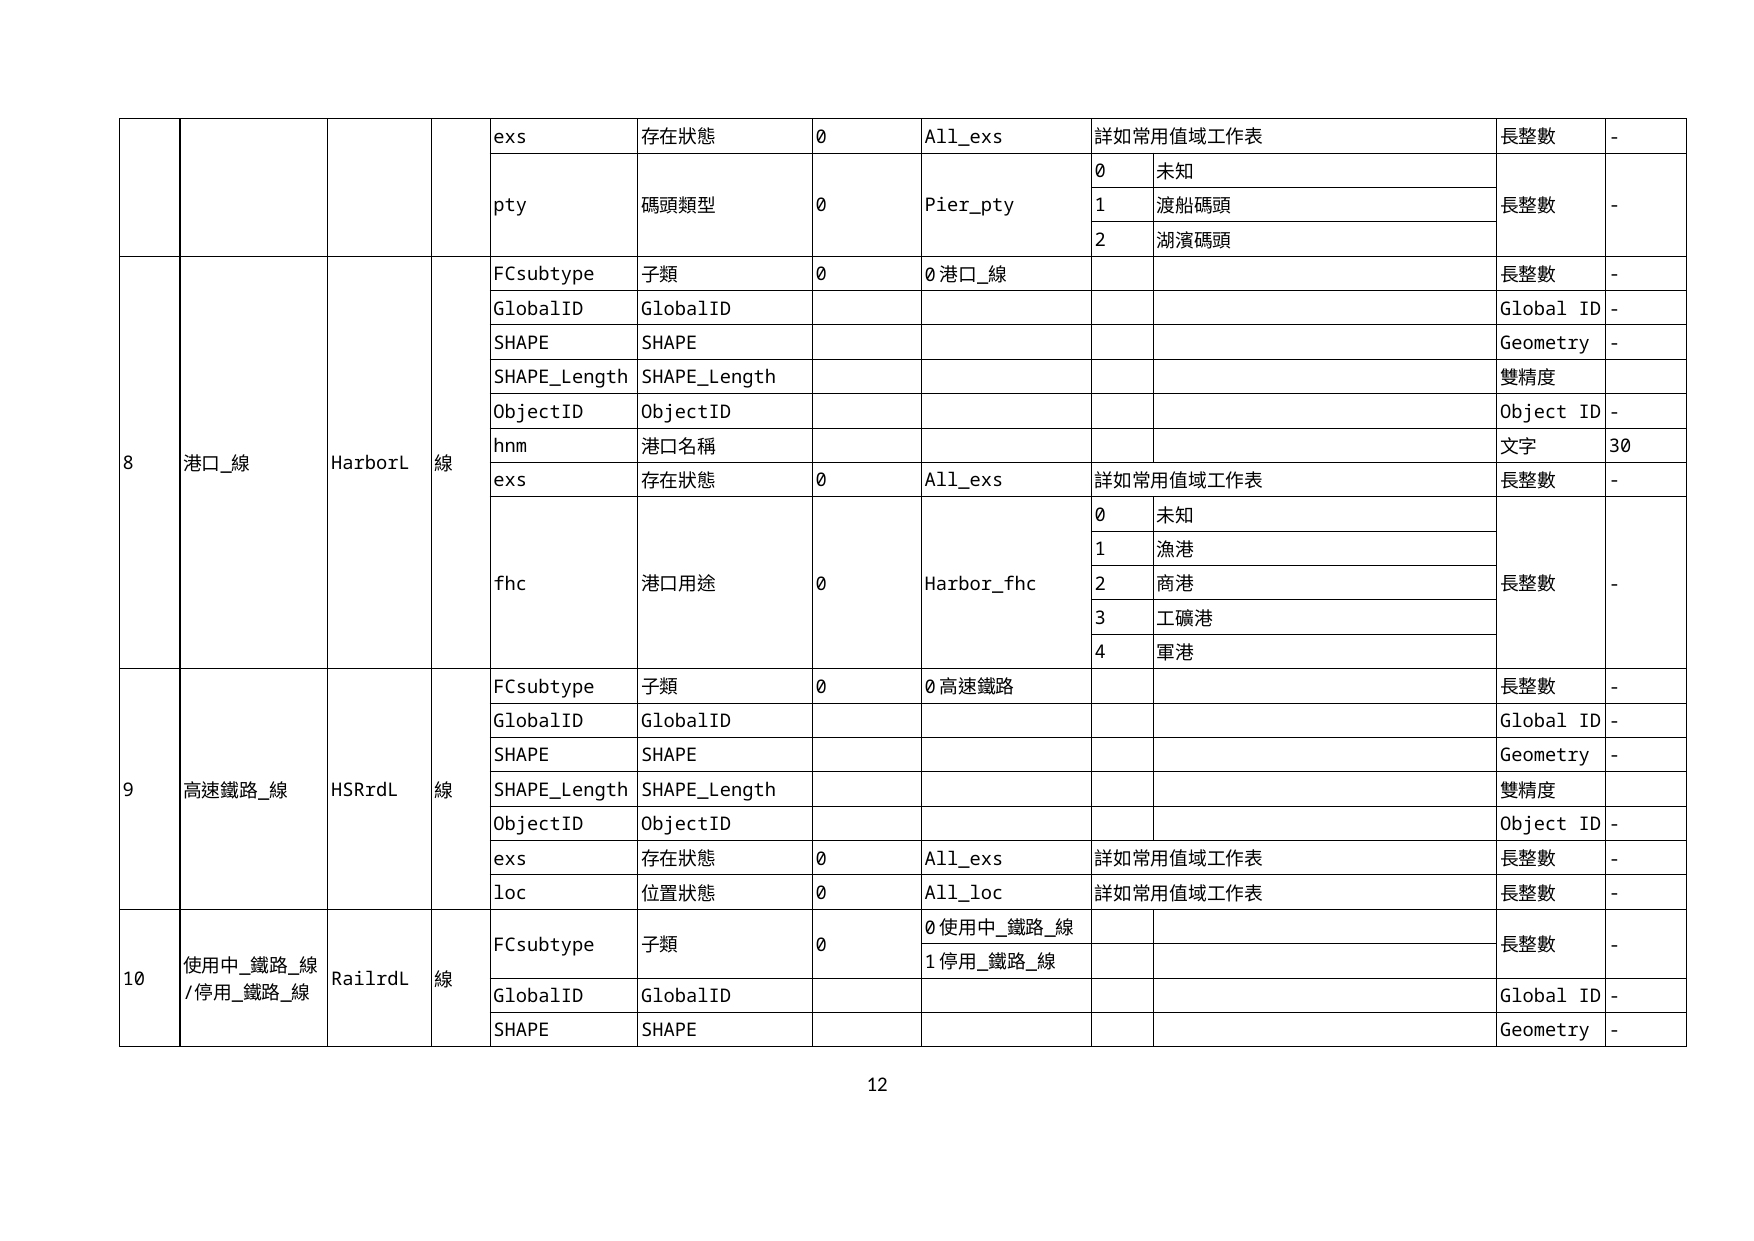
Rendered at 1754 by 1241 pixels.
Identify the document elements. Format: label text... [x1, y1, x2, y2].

table_cell 漁港 [1154, 532, 1496, 565]
table_cell GlobalID [491, 979, 637, 1012]
table_cell [1092, 669, 1153, 702]
table_cell 港口名稱 [638, 429, 812, 462]
table_cell All_exs [922, 463, 1091, 496]
table_cell [813, 394, 921, 427]
table_cell [1606, 360, 1686, 393]
table_cell 子類 [638, 910, 812, 977]
table_cell [1092, 772, 1153, 806]
table_cell 商港 [1154, 566, 1496, 599]
table_cell 4 [1092, 635, 1153, 668]
table_cell [1154, 1013, 1496, 1046]
table_cell [922, 772, 1091, 806]
table_cell GlobalID [638, 291, 812, 324]
table_cell 0使用中_鐵路_線 [922, 910, 1091, 943]
table_cell 0 [813, 841, 921, 874]
table_cell [1154, 257, 1496, 290]
table_cell [813, 1013, 921, 1046]
table_cell [1092, 394, 1153, 427]
table_cell 碼頭類型 [638, 154, 812, 256]
table_cell [813, 807, 921, 840]
table_cell 1 [1092, 532, 1153, 565]
table_cell 1停用_鐵路_線 [922, 944, 1091, 977]
table_cell 雙精度 [1497, 360, 1605, 393]
table_cell [813, 772, 921, 806]
table_cell [1606, 772, 1686, 806]
table_cell exs [491, 841, 637, 874]
table_cell [1092, 807, 1153, 840]
table_cell SHAPE_Length [491, 772, 637, 806]
table_cell 0 [813, 910, 921, 977]
table_cell - [1606, 669, 1686, 702]
table_cell SHAPE_Length [491, 360, 637, 393]
table_cell [1154, 669, 1496, 702]
table_cell FCsubtype [491, 910, 637, 977]
table_cell Object ID [1497, 394, 1605, 427]
table_cell 軍港 [1154, 635, 1496, 668]
table_cell 線 [432, 910, 490, 1046]
table_cell 0高速鐵路 [922, 669, 1091, 702]
table_cell Global ID [1497, 704, 1605, 737]
table_cell [1092, 738, 1153, 771]
table_cell 詳如常用值域工作表 [1092, 841, 1496, 874]
table_cell HarborL [328, 257, 431, 668]
table_cell SHAPE_Length [638, 360, 812, 393]
table_cell [1154, 325, 1496, 359]
table_cell 30 [1606, 429, 1686, 462]
table_cell SHAPE [638, 738, 812, 771]
table_cell [1154, 704, 1496, 737]
table_cell 線 [432, 257, 490, 668]
table_cell [922, 360, 1091, 393]
table_cell - [1606, 325, 1686, 359]
table_cell [813, 360, 921, 393]
table_cell [922, 325, 1091, 359]
table_cell 2 [1092, 222, 1153, 256]
table_cell 文字 [1497, 429, 1605, 462]
table_cell [1092, 325, 1153, 359]
table_cell [1092, 1013, 1153, 1046]
table_cell 使用中_鐵路_線 /停用_鐵路_線 [181, 910, 327, 1046]
table_cell ObjectID [638, 807, 812, 840]
table_cell [1092, 944, 1153, 977]
table_cell SHAPE_Length [638, 772, 812, 806]
table_cell [813, 291, 921, 324]
table_cell 0港口_線 [922, 257, 1091, 290]
table_cell SHAPE [491, 1013, 637, 1046]
table_cell FCsubtype [491, 257, 637, 290]
table_cell [1092, 257, 1153, 290]
table_cell - [1606, 738, 1686, 771]
table_cell - [1606, 875, 1686, 909]
table_cell - [1606, 119, 1686, 152]
table_cell [1154, 910, 1496, 943]
table_cell 位置狀態 [638, 875, 812, 909]
table_cell pty [491, 154, 637, 256]
table_cell [1154, 772, 1496, 806]
table_cell 0 [813, 154, 921, 256]
table_cell - [1606, 497, 1686, 668]
table_cell 線 [432, 669, 490, 909]
table_cell 存在狀態 [638, 119, 812, 152]
table_cell ObjectID [638, 394, 812, 427]
table_cell Geometry [1497, 738, 1605, 771]
table_cell [813, 738, 921, 771]
table_cell [1154, 291, 1496, 324]
table_cell fhc [491, 497, 637, 668]
table_cell Pier_pty [922, 154, 1091, 256]
table_cell SHAPE [638, 1013, 812, 1046]
table_cell 0 [813, 669, 921, 702]
table_cell [1154, 944, 1496, 977]
table_cell 0 [813, 119, 921, 152]
table_cell [922, 807, 1091, 840]
table_cell Object ID [1497, 807, 1605, 840]
table_cell [1154, 738, 1496, 771]
table_cell Global ID [1497, 979, 1605, 1012]
table_cell All_exs [922, 119, 1091, 152]
table_cell SHAPE [638, 325, 812, 359]
table_cell - [1606, 841, 1686, 874]
table_cell FCsubtype [491, 669, 637, 702]
table_cell 1 [1092, 188, 1153, 221]
table_cell 子類 [638, 257, 812, 290]
table_cell ObjectID [491, 394, 637, 427]
table_cell 渡船碼頭 [1154, 188, 1496, 221]
table_cell - [1606, 910, 1686, 977]
table_cell GlobalID [638, 979, 812, 1012]
table_cell 雙精度 [1497, 772, 1605, 806]
table_cell [1092, 360, 1153, 393]
table_cell [922, 1013, 1091, 1046]
table_cell 長整數 [1497, 841, 1605, 874]
table_cell 0 [813, 497, 921, 668]
table_cell 長整數 [1497, 875, 1605, 909]
table_cell - [1606, 291, 1686, 324]
table_cell [120, 119, 179, 256]
table_cell RailrdL [328, 910, 431, 1046]
table_cell 長整數 [1497, 463, 1605, 496]
table_cell 10 [120, 910, 179, 1046]
table_cell [1154, 429, 1496, 462]
table_cell 未知 [1154, 154, 1496, 187]
table_cell 子類 [638, 669, 812, 702]
table_cell GlobalID [638, 704, 812, 737]
table_cell [813, 704, 921, 737]
table_cell 詳如常用值域工作表 [1092, 875, 1496, 909]
table_cell exs [491, 119, 637, 152]
table_cell 長整數 [1497, 154, 1605, 256]
table_cell Harbor_fhc [922, 497, 1091, 668]
table_cell 詳如常用值域工作表 [1092, 119, 1496, 152]
table_cell - [1606, 704, 1686, 737]
table_cell 存在狀態 [638, 463, 812, 496]
table_cell hnm [491, 429, 637, 462]
table_cell [922, 979, 1091, 1012]
table_cell [922, 394, 1091, 427]
table_cell GlobalID [491, 704, 637, 737]
table_cell - [1606, 463, 1686, 496]
table_cell exs [491, 463, 637, 496]
table_cell [432, 119, 490, 256]
table_cell 長整數 [1497, 119, 1605, 152]
table_cell - [1606, 807, 1686, 840]
table_cell [922, 704, 1091, 737]
table_cell [813, 429, 921, 462]
table_cell 3 [1092, 600, 1153, 634]
table_cell 8 [120, 257, 179, 668]
table_cell 0 [1092, 154, 1153, 187]
table_cell - [1606, 257, 1686, 290]
table_cell Geometry [1497, 325, 1605, 359]
table_cell HSRrdL [328, 669, 431, 909]
table_cell 長整數 [1497, 669, 1605, 702]
table_cell [181, 119, 327, 256]
table_cell 長整數 [1497, 910, 1605, 977]
table_cell 高速鐵路_線 [181, 669, 327, 909]
table_cell 長整數 [1497, 257, 1605, 290]
table_cell 存在狀態 [638, 841, 812, 874]
table_cell SHAPE [491, 325, 637, 359]
table_cell 0 [813, 875, 921, 909]
table_cell - [1606, 394, 1686, 427]
table_cell ObjectID [491, 807, 637, 840]
table_cell 2 [1092, 566, 1153, 599]
table_cell 0 [813, 463, 921, 496]
table_cell SHAPE [491, 738, 637, 771]
table_cell [1092, 429, 1153, 462]
table_cell [1154, 394, 1496, 427]
table_cell 詳如常用值域工作表 [1092, 463, 1496, 496]
table_cell All_loc [922, 875, 1091, 909]
table_cell [1154, 807, 1496, 840]
table_cell [328, 119, 431, 256]
table_cell [1092, 704, 1153, 737]
table_cell 未知 [1154, 497, 1496, 531]
table_cell [922, 429, 1091, 462]
table_cell [922, 291, 1091, 324]
table_cell Geometry [1497, 1013, 1605, 1046]
table_cell 港口_線 [181, 257, 327, 668]
table_cell [813, 979, 921, 1012]
table_cell - [1606, 1013, 1686, 1046]
table_cell All_exs [922, 841, 1091, 874]
table_cell loc [491, 875, 637, 909]
table_cell [1092, 910, 1153, 943]
table_cell - [1606, 979, 1686, 1012]
table_cell 湖濱碼頭 [1154, 222, 1496, 256]
table_cell 工礦港 [1154, 600, 1496, 634]
table_cell [1154, 979, 1496, 1012]
table_cell GlobalID [491, 291, 637, 324]
table_cell - [1606, 154, 1686, 256]
table_cell Global ID [1497, 291, 1605, 324]
table_cell 0 [813, 257, 921, 290]
table_cell [1092, 979, 1153, 1012]
table_cell [1154, 360, 1496, 393]
table_cell 港口用途 [638, 497, 812, 668]
table_cell 9 [120, 669, 179, 909]
table_cell [813, 325, 921, 359]
table_cell [922, 738, 1091, 771]
table_cell [1092, 291, 1153, 324]
table_cell 0 [1092, 497, 1153, 531]
table_cell 長整數 [1497, 497, 1605, 668]
